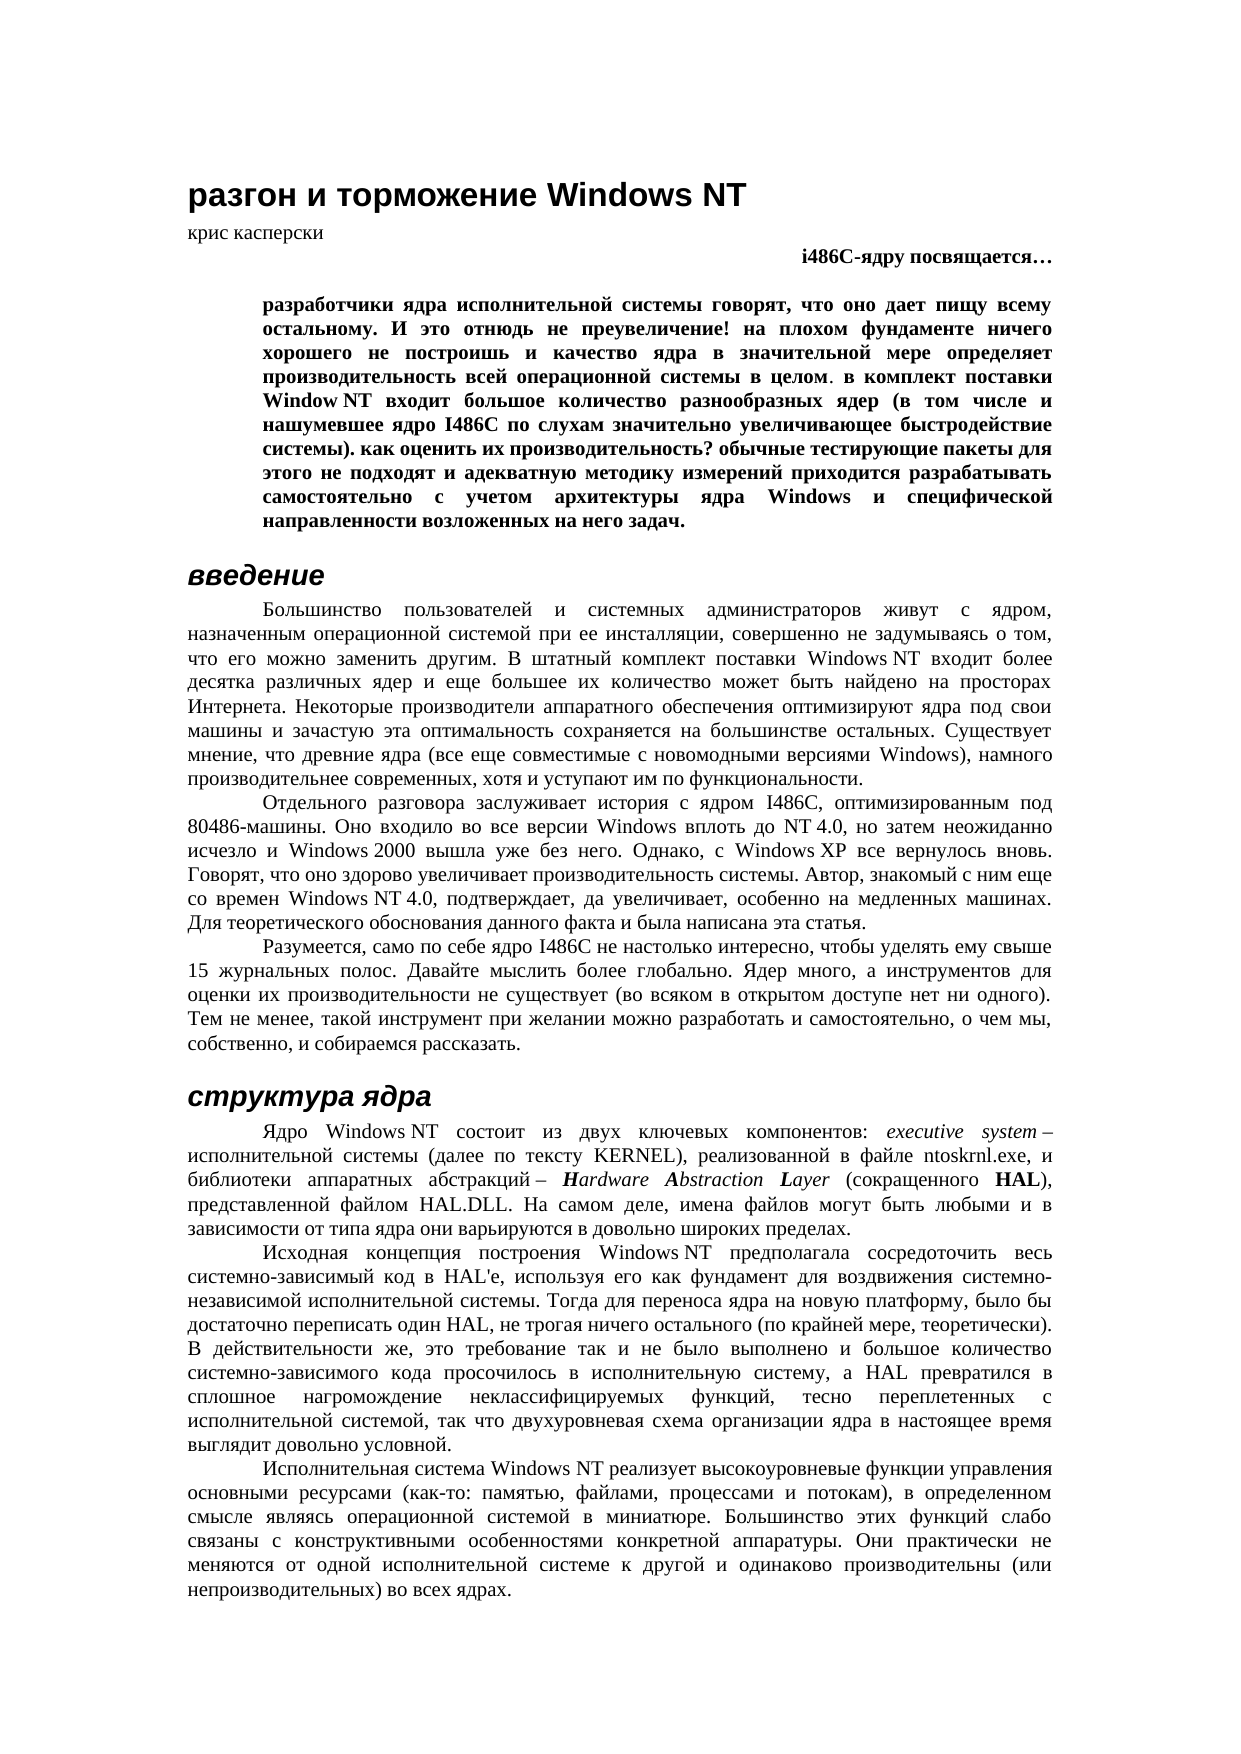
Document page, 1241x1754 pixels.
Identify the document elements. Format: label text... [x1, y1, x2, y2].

text Исполнительная система Windows NT реализует высокоуровневые функции управления основными ресурсами (как-то: памятью, файлами, процессами и потокам), в определенном смысле являясь операционной системой в миниатюре. Большинство этих функций слабо связаны с конструктивными особенностями конкретной аппаратуры. Они практически не меняются от одной исполнительной системе к другой и одинаково производительны (или непроизводительных) во всех ядрах. [187, 1456, 1053, 1601]
text Разумеется, само по себе ядро I486C не настолько интересно, чтобы уделять ему свыше 15 журнальных полос. Давайте мыслить более глобально. Ядер много, а инструментов для оценки их производительности не существует (во всяком в открытом доступе нет ни одного). Тем не менее, такой инструмент при желании можно разработать и самостоятельно, о чем мы, собственно, и собираемся рассказать. [187, 934, 1053, 1054]
text крис касперски [187, 220, 1053, 244]
text Большинство пользователей и системных администраторов живут с ядром, назначенным операционной системой при ее инсталляции, совершенно не задумываясь о том, что его можно заменить другим. В штатный комплект поставки Windows NT входит более десятка различных ядер и еще большее их количество может быть найдено на просторах Интернета. Некоторые производители аппаратного обеспечения оптимизируют ядра под свои машины и зачастую эта оптимальность сохраняется на большинстве остальных. Существует мнение, что древние ядра (все еще совместимые с новомодными версиями Windows), намного производительнее современных, хотя и уступают им по функциональности. [187, 597, 1053, 790]
text Отдельного разговора заслуживает история с ядром I486С, оптимизированным под 80486-машины. Оно входило во все версии Windows вплоть до NT 4.0, но затем неожиданно исчезло и Windows 2000 вышла уже без него. Однако, с Windows XP все вернулось вновь. Говорят, что оно здорово увеличивает производительность системы. Автор, знакомый с ним еще со времен Windows NT 4.0, подтверждает, да увеличивает, особенно на медленных машинах. Для теоретического обоснования данного факта и была написана эта статья. [187, 790, 1053, 934]
text Исходная концепция построения Windows NT предполагала сосредоточить весь системно-зависимый код в HAL'е, используя его как фундамент для воздвижения системно-независимой исполнительной системы. Тогда для переноса ядра на новую платформу, было бы достаточно переписать один HAL, не трогая ничего остального (по крайней мере, теоретически). В действительности же, это требование так и не было выполнено и большое количество системно-зависимого кода просочилось в исполнительную систему, а HAL превратился в сплошное нагромождение неклассифицируемых функций, тесно переплетенных с исполнительной системой, так что двухуровневая схема организации ядра в настоящее время выглядит довольно условной. [187, 1239, 1053, 1456]
subtitle разгон и торможение Windows NT [187, 175, 1053, 213]
subtitle введение [187, 557, 1053, 591]
text i486C-ядру посвящается… [187, 244, 1053, 268]
text разработчики ядра исполнительной системы говорят, что оно дает пищу всему остальному. И это отнюдь не преувеличение! на плохом фундаменте ничего хорошего не построишь и качество ядра в значительной мере определяет производительность всей операционной системы в целом. в комплект поставки Window NT входит большое количество разнообразных ядер (в том числе и нашумевшее ядро I486С по слухам значительно увеличивающее быстродействие системы). как оценить их производительность? обычные тестирующие пакеты для этого не подходят и адекватную методику измерений приходится разрабатывать самостоятельно с учетом архитектуры ядра Windows и специфической направленности возложенных на него задач. [262, 292, 1053, 532]
text Ядро Windows NT состоит из двух ключевых компонентов: executive system – исполнительной системы (далее по тексту KERNEL), реализованной в файле ntoskrnl.exe, и библиотеки аппаратных абстракций – Hardware Abstraction Layer (сокращенного HAL), представленной файлом HAL.DLL. На самом деле, имена файлов могут быть любыми и в зависимости от типа ядра они варьируются в довольно широких пределах. [187, 1119, 1053, 1239]
subtitle структура ядра [187, 1079, 1053, 1113]
